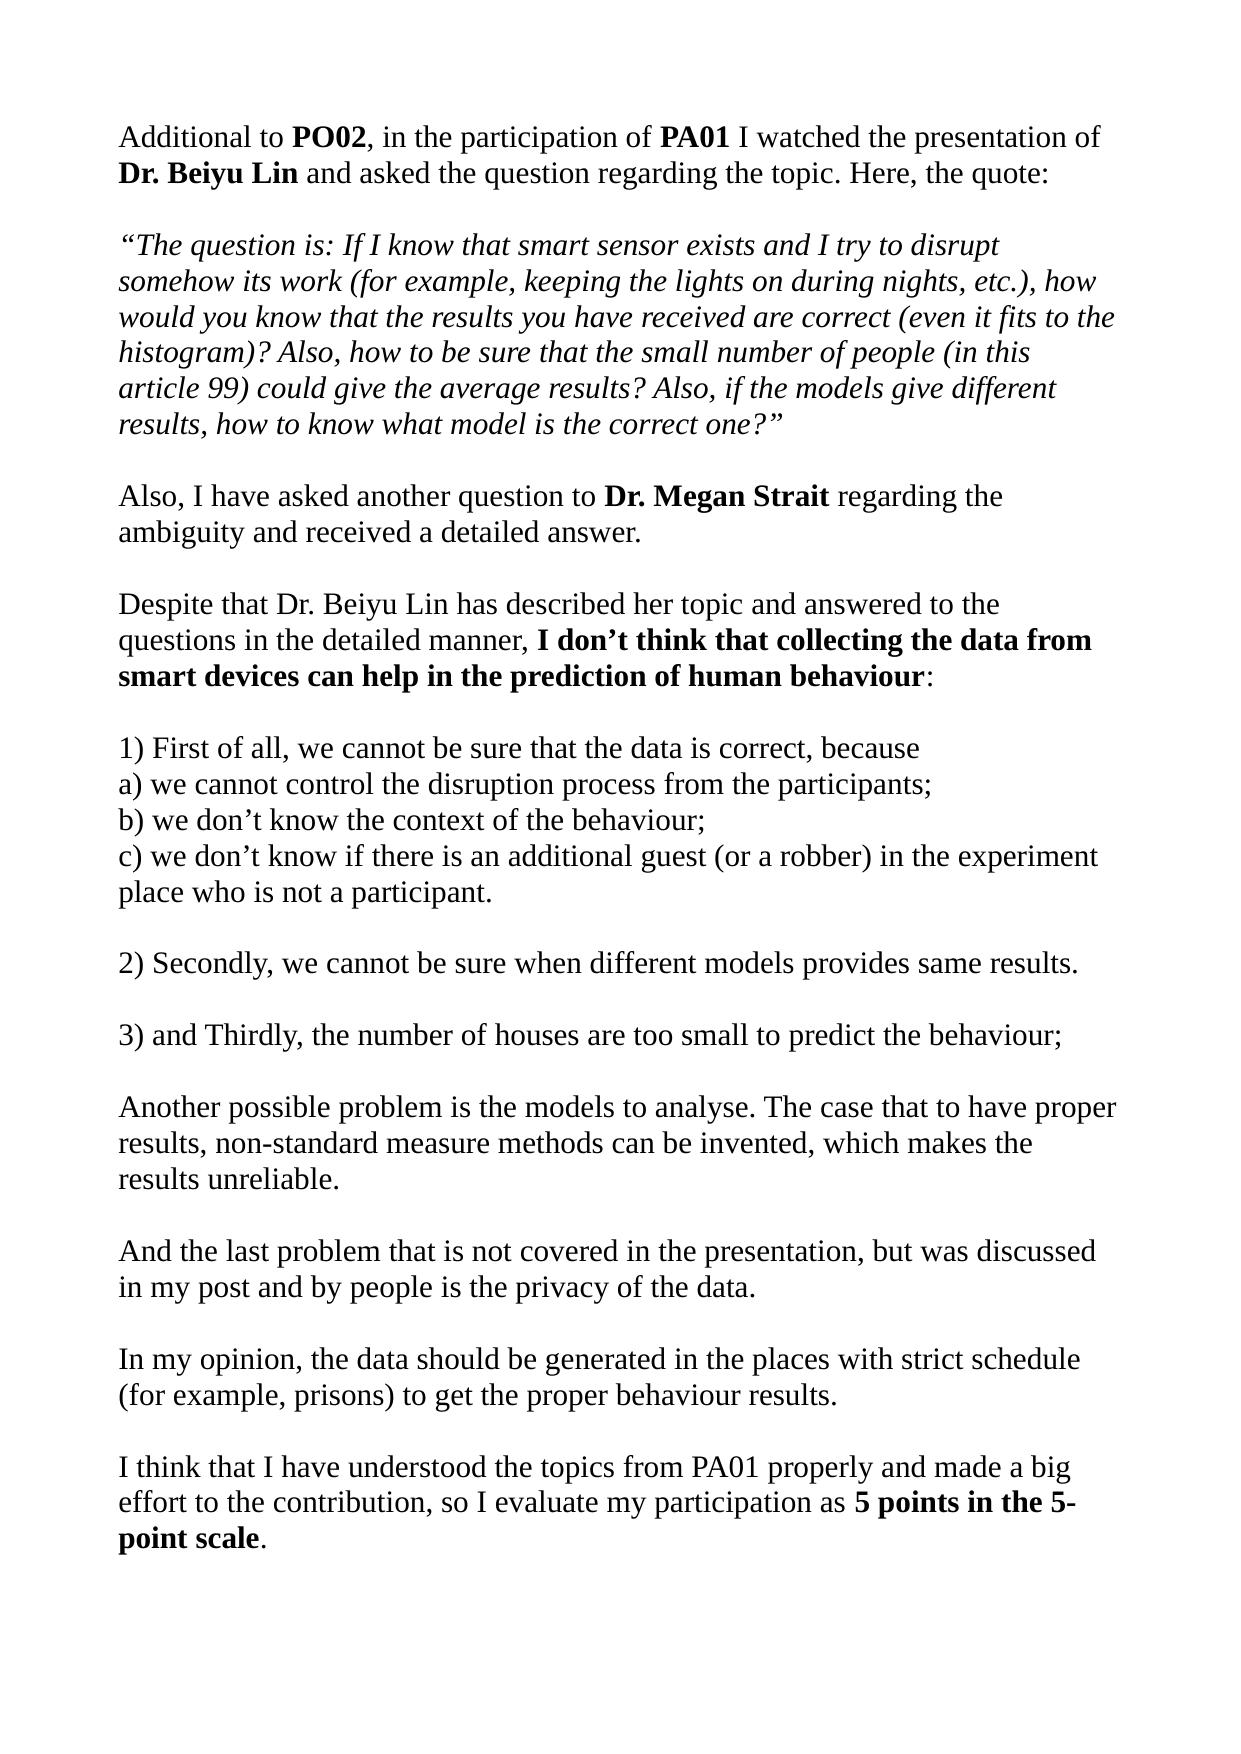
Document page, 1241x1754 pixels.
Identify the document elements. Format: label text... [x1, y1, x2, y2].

text 3) and Thirdly, the number of houses are too small to predict the behaviour; [118, 1017, 1122, 1052]
text 2) Secondly, we cannot be sure when different models provides same results. [118, 945, 1122, 981]
text Another possible problem is the models to analyse. The case that to have proper results, non-standard measure methods can be invented, which makes the results unreliable. [118, 1088, 1122, 1196]
text a) we cannot control the disruption process from the participants; [118, 765, 1122, 801]
text b) we don’t know the context of the behaviour; [118, 801, 1122, 837]
text c) we don’t know if there is an additional guest (or a robber) in the experiment place who is not a participant. [118, 837, 1122, 909]
text 1) First of all, we cannot be sure that the data is correct, because [118, 729, 1122, 765]
text Also, I have asked another question to Dr. Megan Strait regarding the ambiguity and received a detailed answer. [118, 477, 1122, 549]
text In my opinion, the data should be generated in the places with strict schedule (for example, prisons) to get the proper behaviour results. [118, 1340, 1122, 1412]
text “The question is: If I know that smart sensor exists and I try to disrupt somehow its work (for example, keeping the lights on during nights, etc.), how would you know that the results you have received are correct (even it fits to the histogram)? Also, how to be sure that the small number of people (in this article 99) could give the average results? Also, if the models give different results, how to know what model is the correct one?” [118, 226, 1122, 442]
text I think that I have understood the topics from PA01 properly and made a big effort to the contribution, so I evaluate my participation as 5 points in the 5-point scale. [118, 1448, 1122, 1556]
text Additional to PO02, in the participation of PA01 I watched the presentation of Dr. Beiyu Lin and asked the question regarding the topic. Here, the quote: [118, 118, 1122, 190]
text And the last problem that is not covered in the presentation, but was discussed in my post and by people is the privacy of the data. [118, 1232, 1122, 1304]
text Despite that Dr. Beiyu Lin has described her topic and answered to the questions in the detailed manner, I don’t think that collecting the data from smart devices can help in the prediction of human behaviour: [118, 585, 1122, 729]
